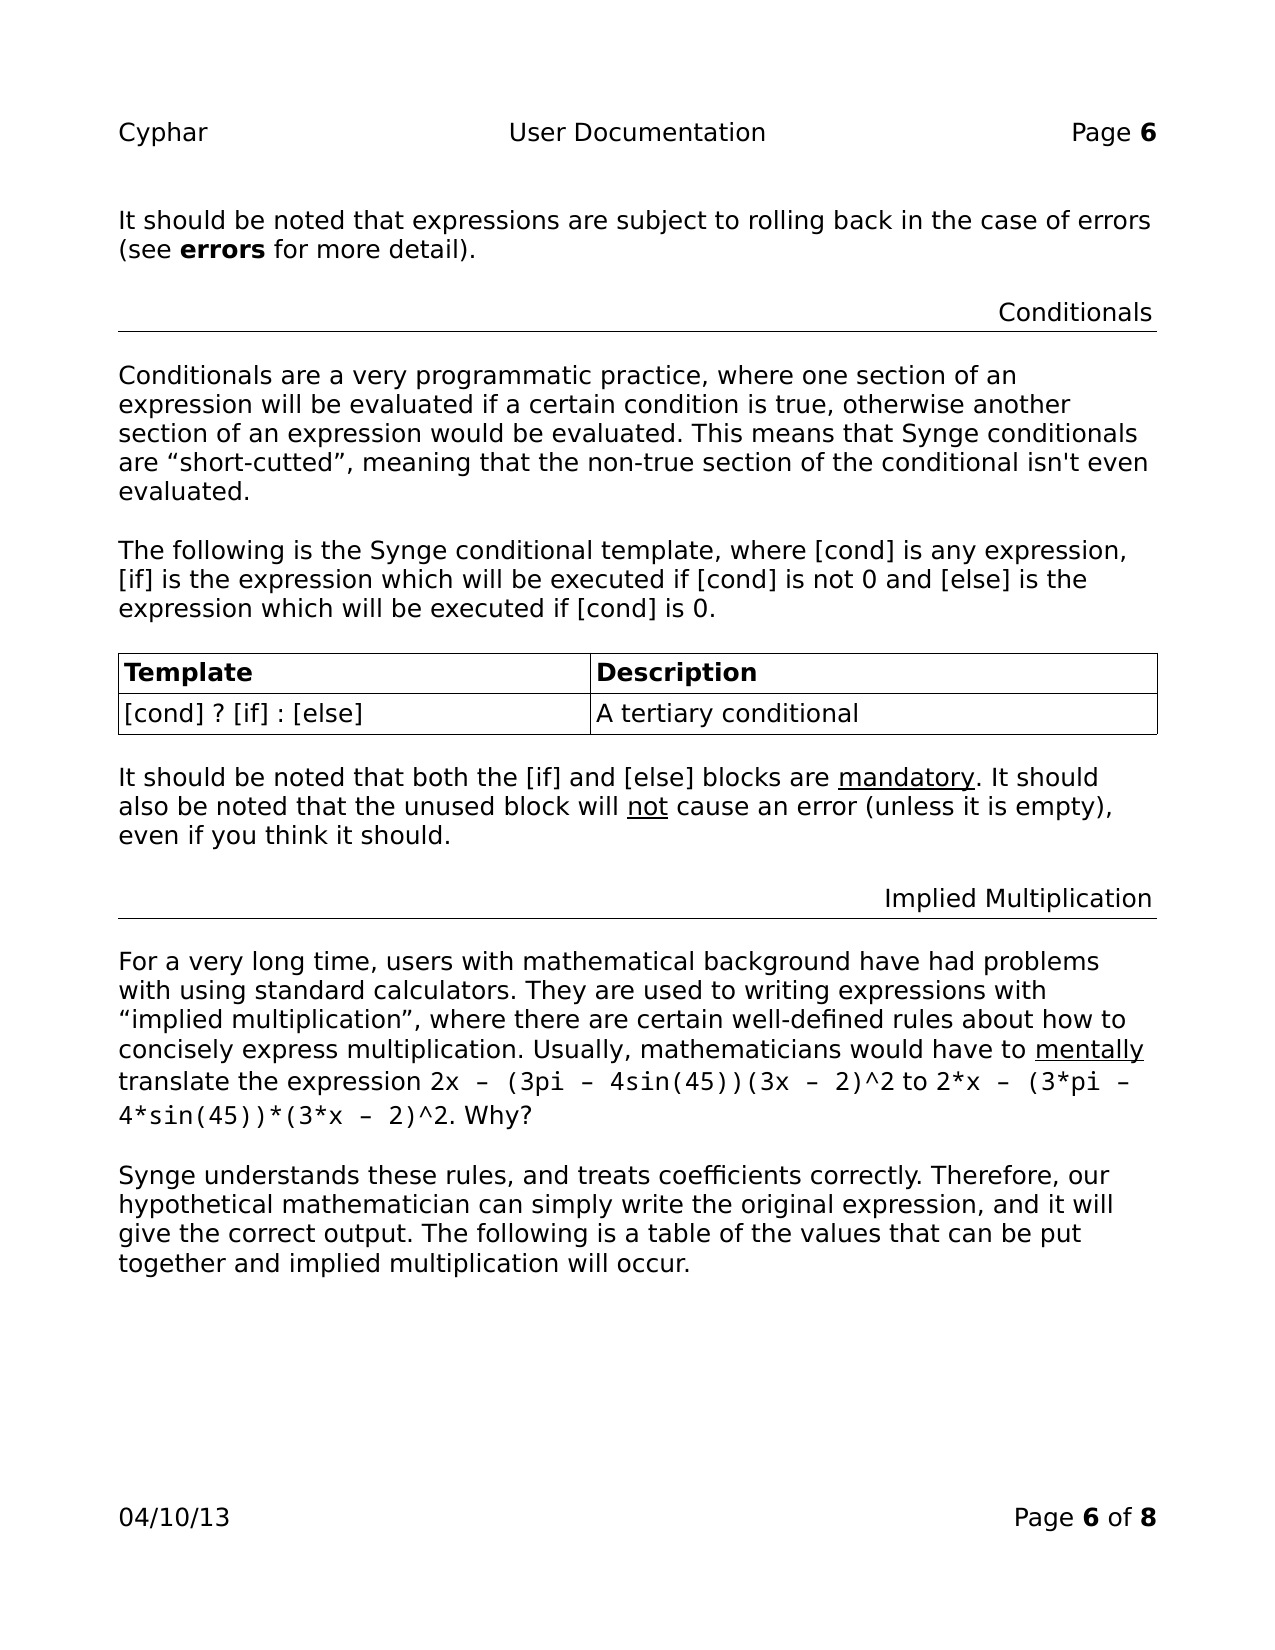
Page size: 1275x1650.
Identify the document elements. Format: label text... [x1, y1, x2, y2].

text Implied Multiplication [118, 880, 1157, 918]
text The following is the Synge conditional template, where [cond] is any expression, [if] is the expression which will be executed if [cond] is not 0 and [else] is the expression which will be executed if [cond] is 0. [118, 536, 1157, 623]
text Conditionals are a very programmatic practice, where one section of an expression will be evaluated if a certain condition is true, otherwise another section of an expression would be evaluated. This means that Synge conditionals are “short-cutted”, meaning that the non-true section of the conditional isn't even evaluated. [118, 361, 1157, 507]
text Conditionals [118, 293, 1157, 331]
text It should be noted that both the [if] and [else] blocks are mandatory. It should also be noted that the unused block will not cause an error (unless it is empty), even if you think it should. [118, 763, 1157, 851]
table_cell [cond] ? [if] : [else] [119, 694, 590, 734]
text Synge understands these rules, and treats coefficients correctly. Therefore, our hypothetical mathematician can simply write the original expression, and it will give the correct output. The following is a table of the values that can be put together and implied multiplication will occur. [118, 1161, 1157, 1278]
text It should be noted that expressions are subject to rolling back in the case of errors (see errors for more detail). [118, 206, 1157, 264]
table_header Description [591, 654, 1157, 693]
text For a very long time, users with mathematical background have had problems with using standard calculators. They are used to writing expressions with “implied multiplication”, where there are certain well-defined rules about how to concisely express multiplication. Usually, mathematicians would have to mentally translate the expression 2x – (3pi – 4sin(45))(3x – 2)^2 to 2*x – (3*pi – 4*sin(45))*(3*x – 2)^2. Why? [118, 947, 1157, 1132]
table_cell A tertiary conditional [591, 694, 1157, 734]
table_header Template [119, 654, 590, 693]
